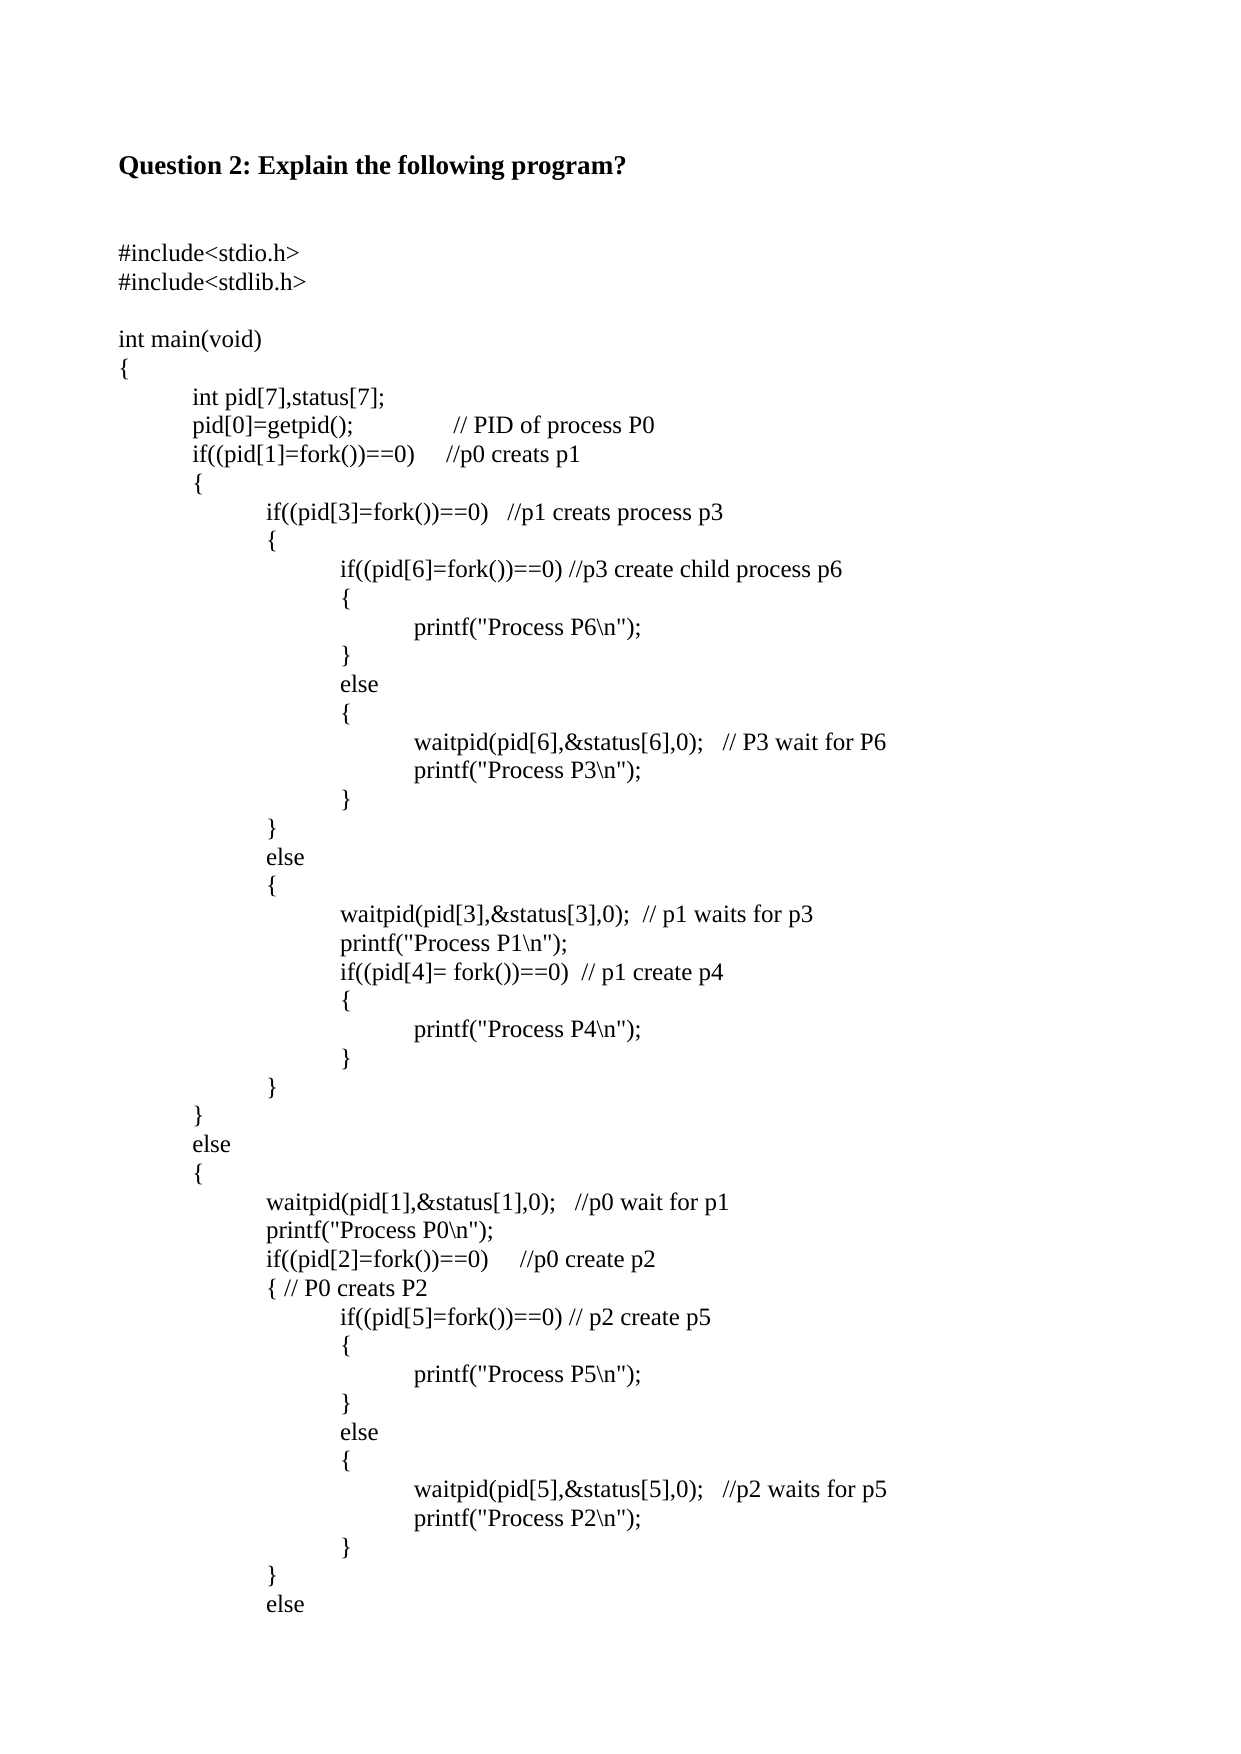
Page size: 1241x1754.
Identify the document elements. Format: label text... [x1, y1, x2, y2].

text printf("Process P0\n"); [118, 1215, 1122, 1244]
text waitpid(pid[1],&status[1],0); //p0 wait for p1 [118, 1187, 1122, 1215]
text } [118, 1560, 1122, 1589]
text { [118, 1330, 1122, 1359]
text } [118, 1043, 1122, 1072]
text #include<stdlib.h> [118, 267, 1122, 295]
text printf("Process P2\n"); [118, 1503, 1122, 1532]
text #include<stdio.h> [118, 238, 1122, 267]
text printf("Process P3\n"); [118, 755, 1122, 784]
text } [118, 1388, 1122, 1417]
text else [118, 1589, 1122, 1618]
text } [118, 640, 1122, 669]
text if((pid[1]=fork())==0) //p0 creats p1 [118, 439, 1122, 468]
text } [118, 1100, 1122, 1129]
text int main(void) [118, 324, 1122, 353]
text } [118, 1532, 1122, 1560]
text waitpid(pid[6],&status[6],0); // P3 wait for P6 [118, 727, 1122, 755]
text else [118, 1129, 1122, 1158]
text if((pid[6]=fork())==0) //p3 create child process p6 [118, 554, 1122, 583]
text else [118, 842, 1122, 870]
text } [118, 784, 1122, 813]
text printf("Process P4\n"); [118, 1014, 1122, 1043]
text if((pid[5]=fork())==0) // p2 create p5 [118, 1302, 1122, 1330]
text { [118, 698, 1122, 727]
text { [118, 1445, 1122, 1474]
text int pid[7],status[7]; [118, 382, 1122, 410]
text pid[0]=getpid(); // PID of process P0 [118, 410, 1122, 439]
text else [118, 669, 1122, 698]
text { [118, 468, 1122, 497]
text if((pid[4]= fork())==0) // p1 create p4 [118, 957, 1122, 985]
text } [118, 813, 1122, 842]
text { [118, 985, 1122, 1014]
text waitpid(pid[5],&status[5],0); //p2 waits for p5 [118, 1474, 1122, 1503]
text Question 2: Explain the following program? [118, 149, 1122, 180]
text printf("Process P6\n"); [118, 612, 1122, 640]
text printf("Process P5\n"); [118, 1359, 1122, 1388]
text waitpid(pid[3],&status[3],0); // p1 waits for p3 [118, 899, 1122, 928]
text { [118, 525, 1122, 554]
text { [118, 353, 1122, 382]
text if((pid[2]=fork())==0) //p0 create p2 [118, 1244, 1122, 1273]
text } [118, 1072, 1122, 1100]
text { [118, 1158, 1122, 1187]
text printf("Process P1\n"); [118, 928, 1122, 957]
text { [118, 870, 1122, 899]
text { [118, 583, 1122, 612]
text if((pid[3]=fork())==0) //p1 creats process p3 [118, 497, 1122, 525]
text { // P0 creats P2 [118, 1273, 1122, 1302]
text else [118, 1417, 1122, 1445]
